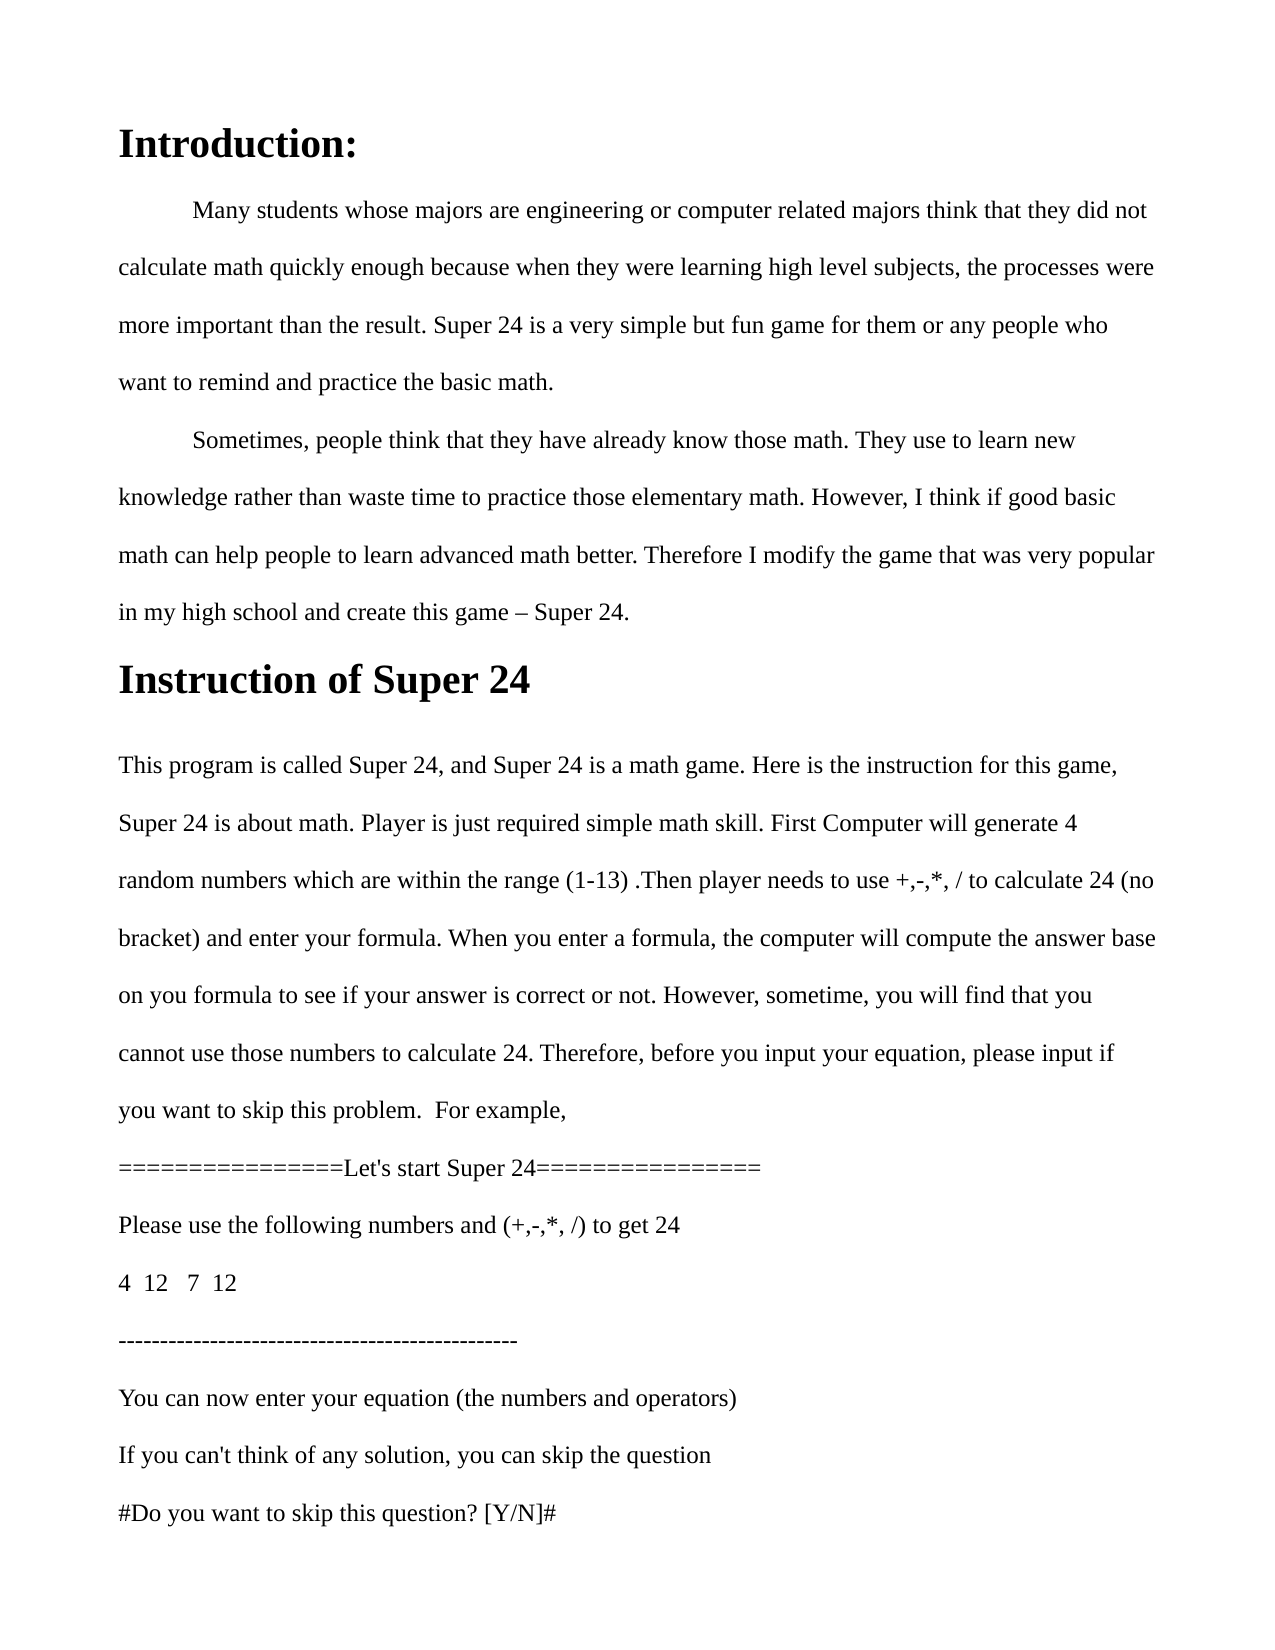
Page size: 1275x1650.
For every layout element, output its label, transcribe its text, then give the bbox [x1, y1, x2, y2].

text Instruction of Super 24 [118, 655, 1157, 703]
text Super 24 is about math. Player is just required simple math skill. First Computer will generate 4 random numbers which are within the range (1-13) .Then player needs to use +,-,*, / to calculate 24 (no bracket) and enter your formula. When you enter a formula, the computer will compute the answer base on you formula to see if your answer is correct or not. However, sometime, you will find that you cannot use those numbers to calculate 24. Therefore, before you input your equation, please input if you want to skip this problem. For example, [118, 808, 1157, 1124]
text This program is called Super 24, and Super 24 is a math game. Here is the instruction for this game, [118, 751, 1157, 779]
text #Do you want to skip this question? [Y/N]# [118, 1498, 1157, 1527]
text ------------------------------------------------ [118, 1326, 1157, 1354]
text You can now enter your equation (the numbers and operators) [118, 1383, 1157, 1412]
text If you can't think of any solution, you can skip the question [118, 1441, 1157, 1469]
text ================Let's start Super 24================ [118, 1153, 1157, 1182]
text 4 12 7 12 [118, 1268, 1157, 1297]
text Please use the following numbers and (+,-,*, /) to get 24 [118, 1211, 1157, 1239]
text Introduction: [118, 118, 1157, 166]
text Many students whose majors are engineering or computer related majors think that they did not calculate math quickly enough because when they were learning high level subjects, the processes were more important than the result. Super 24 is a very simple but fun game for them or any people who want to remind and practice the basic math. [118, 195, 1157, 396]
text Sometimes, people think that they have already know those math. They use to learn new knowledge rather than waste time to practice those elementary math. However, I think if good basic math can help people to learn advanced math better. Therefore I modify the game that was very popular in my high school and create this game – Super 24. [118, 425, 1157, 626]
